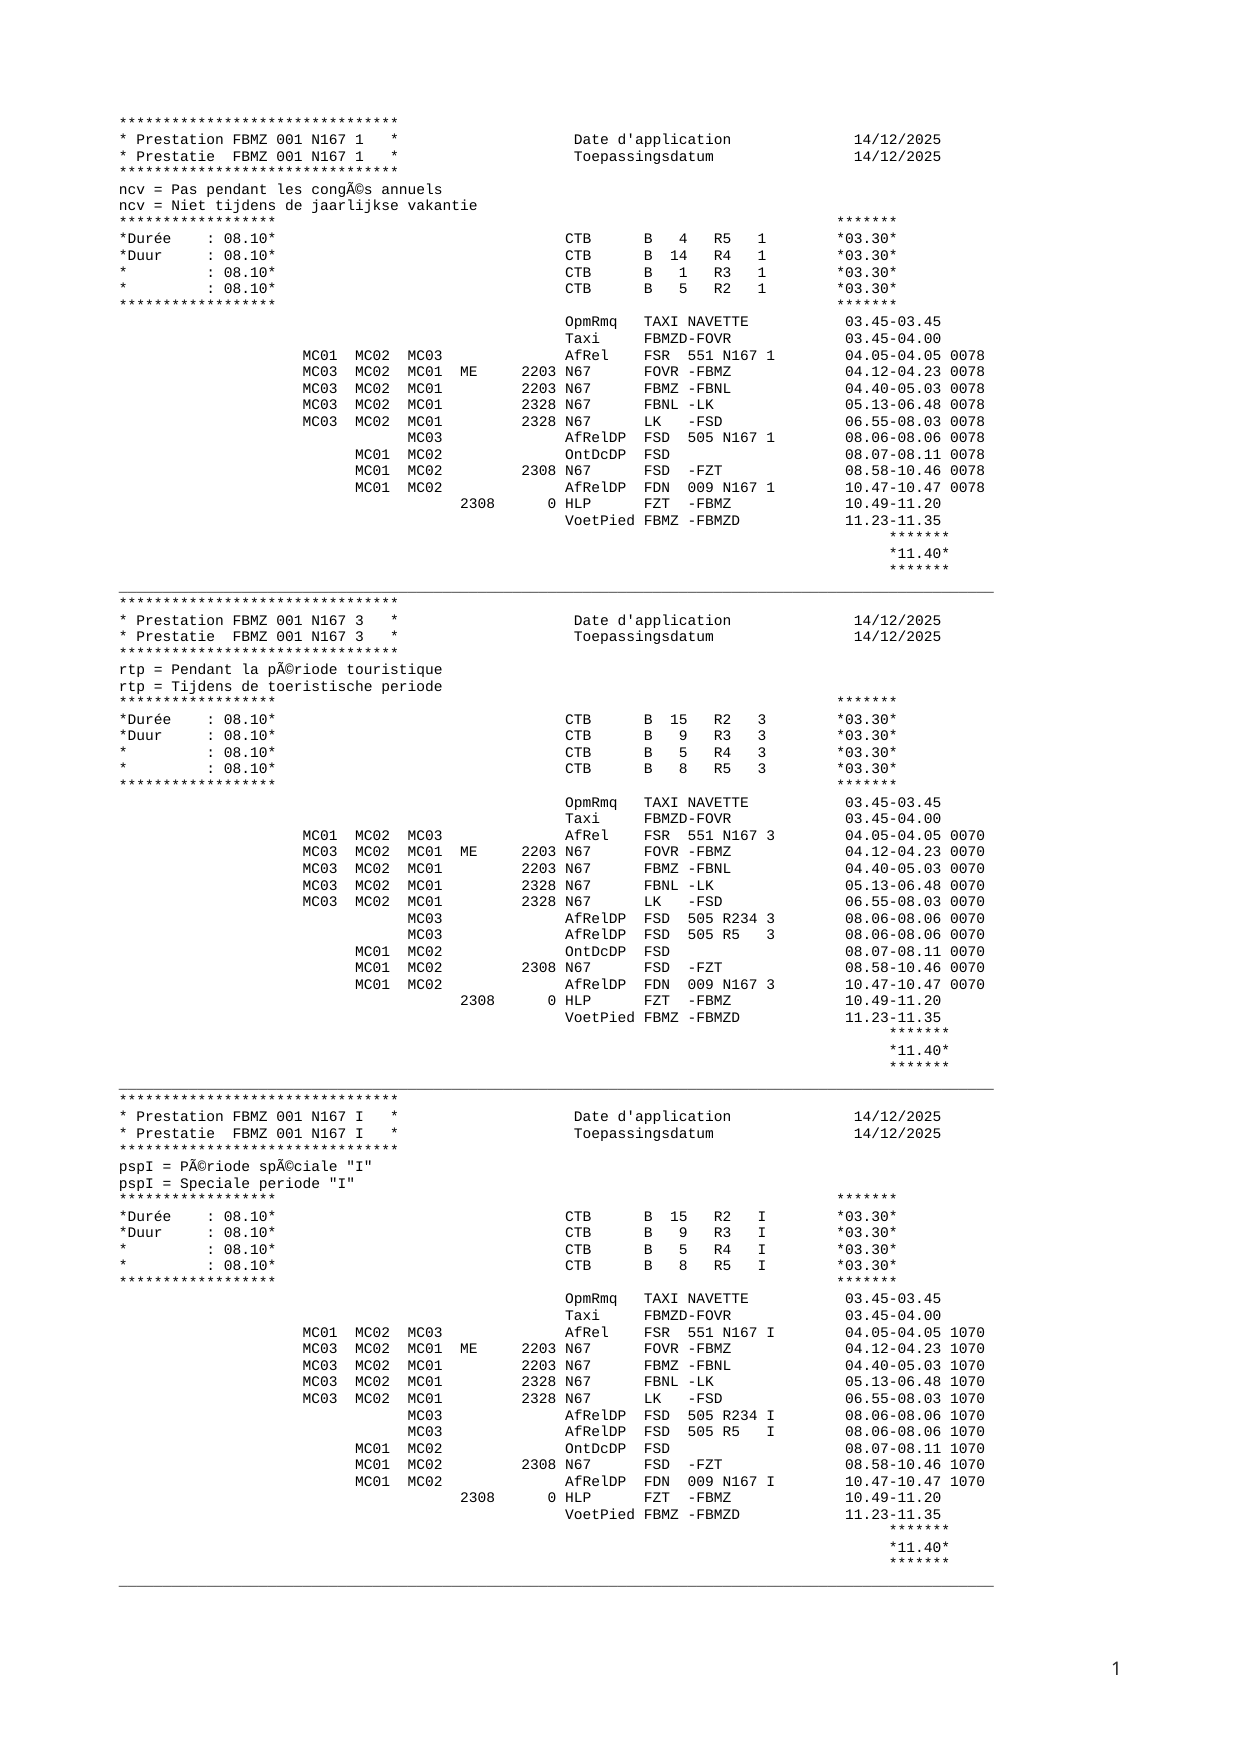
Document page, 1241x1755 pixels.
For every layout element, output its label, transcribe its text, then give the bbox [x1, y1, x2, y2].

text ******************************** * Prestation FBMZ 001 N167 I * Date d'application 14/12/2025 * Prestatie FBMZ 001 N167 I * Toepassingsdatum 14/12/2025 ******************************** pspI = PÃ©riode spÃ©ciale "I" pspI = Speciale periode "I" ****************** ******* *Durée : 08.10* CTB B 15 R2 I *03.30* *Duur : 08.10* CTB B 9 R3 I *03.30* * : 08.10* CTB B 5 R4 I *03.30* * : 08.10* CTB B 8 R5 I *03.30* ****************** ******* OpmRmq TAXI NAVETTE 03.45-03.45 Taxi FBMZD-FOVR 03.45-04.00 MC01 MC02 MC03 AfRel FSR 551 N167 I 04.05-04.05 1070 MC03 MC02 MC01 ME 2203 N67 FOVR -FBMZ 04.12-04.23 1070 MC03 MC02 MC01 2203 N67 FBMZ -FBNL 04.40-05.03 1070 MC03 MC02 MC01 2328 N67 FBNL -LK 05.13-06.48 1070 MC03 MC02 MC01 2328 N67 LK -FSD 06.55-08.03 1070 MC03 AfRelDP FSD 505 R234 I 08.06-08.06 1070 MC03 AfRelDP FSD 505 R5 I 08.06-08.06 1070 MC01 MC02 OntDcDP FSD 08.07-08.11 1070 MC01 MC02 2308 N67 FSD -FZT 08.58-10.46 1070 MC01 MC02 AfRelDP FDN 009 N167 I 10.47-10.47 1070 2308 0 HLP FZT -FBMZ 10.49-11.20 VoetPied FBMZ -FBMZD 11.23-11.35 ******* *11.40* ******* ____________________________________________________________________________________________________ [119, 1093, 1122, 1590]
text ******************************** * Prestation FBMZ 001 N167 3 * Date d'application 14/12/2025 * Prestatie FBMZ 001 N167 3 * Toepassingsdatum 14/12/2025 ******************************** rtp = Pendant la pÃ©riode touristique rtp = Tijdens de toeristische periode ****************** ******* *Durée : 08.10* CTB B 15 R2 3 *03.30* *Duur : 08.10* CTB B 9 R3 3 *03.30* * : 08.10* CTB B 5 R4 3 *03.30* * : 08.10* CTB B 8 R5 3 *03.30* ****************** ******* OpmRmq TAXI NAVETTE 03.45-03.45 Taxi FBMZD-FOVR 03.45-04.00 MC01 MC02 MC03 AfRel FSR 551 N167 3 04.05-04.05 0070 MC03 MC02 MC01 ME 2203 N67 FOVR -FBMZ 04.12-04.23 0070 MC03 MC02 MC01 2203 N67 FBMZ -FBNL 04.40-05.03 0070 MC03 MC02 MC01 2328 N67 FBNL -LK 05.13-06.48 0070 MC03 MC02 MC01 2328 N67 LK -FSD 06.55-08.03 0070 MC03 AfRelDP FSD 505 R234 3 08.06-08.06 0070 MC03 AfRelDP FSD 505 R5 3 08.06-08.06 0070 MC01 MC02 OntDcDP FSD 08.07-08.11 0070 MC01 MC02 2308 N67 FSD -FZT 08.58-10.46 0070 MC01 MC02 AfRelDP FDN 009 N167 3 10.47-10.47 0070 2308 0 HLP FZT -FBMZ 10.49-11.20 VoetPied FBMZ -FBMZD 11.23-11.35 ******* *11.40* ******* ____________________________________________________________________________________________________ [119, 596, 1122, 1093]
text ******************************** * Prestation FBMZ 001 N167 1 * Date d'application 14/12/2025 * Prestatie FBMZ 001 N167 1 * Toepassingsdatum 14/12/2025 ******************************** ncv = Pas pendant les congÃ©s annuels ncv = Niet tijdens de jaarlijkse vakantie ****************** ******* *Durée : 08.10* CTB B 4 R5 1 *03.30* *Duur : 08.10* CTB B 14 R4 1 *03.30* * : 08.10* CTB B 1 R3 1 *03.30* * : 08.10* CTB B 5 R2 1 *03.30* ****************** ******* OpmRmq TAXI NAVETTE 03.45-03.45 Taxi FBMZD-FOVR 03.45-04.00 MC01 MC02 MC03 AfRel FSR 551 N167 1 04.05-04.05 0078 MC03 MC02 MC01 ME 2203 N67 FOVR -FBMZ 04.12-04.23 0078 MC03 MC02 MC01 2203 N67 FBMZ -FBNL 04.40-05.03 0078 MC03 MC02 MC01 2328 N67 FBNL -LK 05.13-06.48 0078 MC03 MC02 MC01 2328 N67 LK -FSD 06.55-08.03 0078 MC03 AfRelDP FSD 505 N167 1 08.06-08.06 0078 MC01 MC02 OntDcDP FSD 08.07-08.11 0078 MC01 MC02 2308 N67 FSD -FZT 08.58-10.46 0078 MC01 MC02 AfRelDP FDN 009 N167 1 10.47-10.47 0078 2308 0 HLP FZT -FBMZ 10.49-11.20 VoetPied FBMZ -FBMZD 11.23-11.35 ******* *11.40* ******* ____________________________________________________________________________________________________ [119, 116, 1122, 596]
